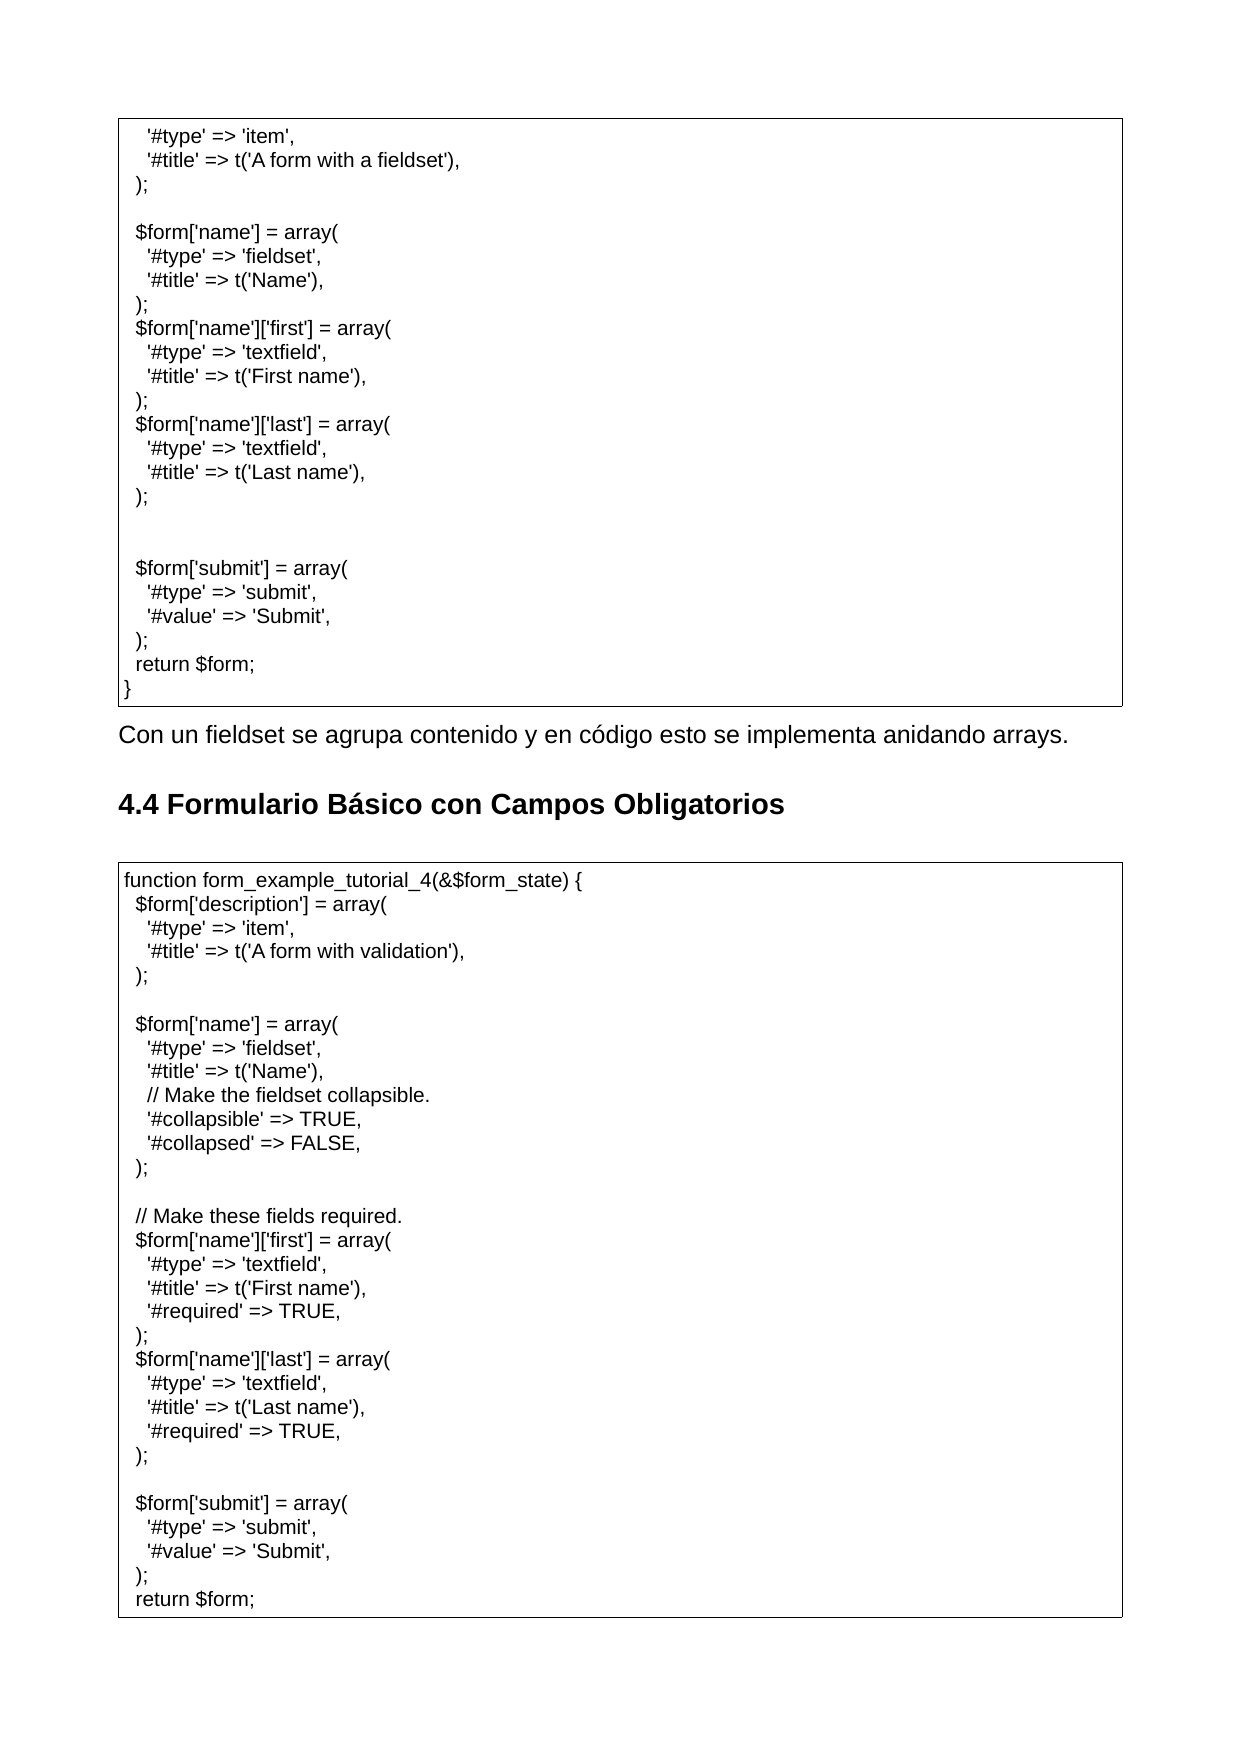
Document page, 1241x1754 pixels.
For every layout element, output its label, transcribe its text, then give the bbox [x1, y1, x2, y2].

text Con un fieldset se agrupa contenido y en código esto se implementa anidando arrays. [118, 721, 1122, 749]
table_header function form_example_tutorial_4(&$form_state) { $form['description'] = array( '#type' => 'item', '#title' => t('A form with validation'), ); $form['name'] = array( '#type' => 'fieldset', '#title' => t('Name'), // Make the fieldset collapsible. '#collapsible' => TRUE, '#collapsed' => FALSE, ); // Make these fields required. $form['name']['first'] = array( '#type' => 'textfield', '#title' => t('First name'), '#required' => TRUE, ); $form['name']['last'] = array( '#type' => 'textfield', '#title' => t('Last name'), '#required' => TRUE, ); $form['submit'] = array( '#type' => 'submit', '#value' => 'Submit', ); return $form; [119, 863, 1122, 1617]
subtitle 4.4 Formulario Básico con Campos Obligatorios [118, 787, 1122, 820]
table_header '#type' => 'item', '#title' => t('A form with a fieldset'), ); $form['name'] = array( '#type' => 'fieldset', '#title' => t('Name'), ); $form['name']['first'] = array( '#type' => 'textfield', '#title' => t('First name'), ); $form['name']['last'] = array( '#type' => 'textfield', '#title' => t('Last name'), ); $form['submit'] = array( '#type' => 'submit', '#value' => 'Submit', ); return $form; } [119, 119, 1122, 706]
